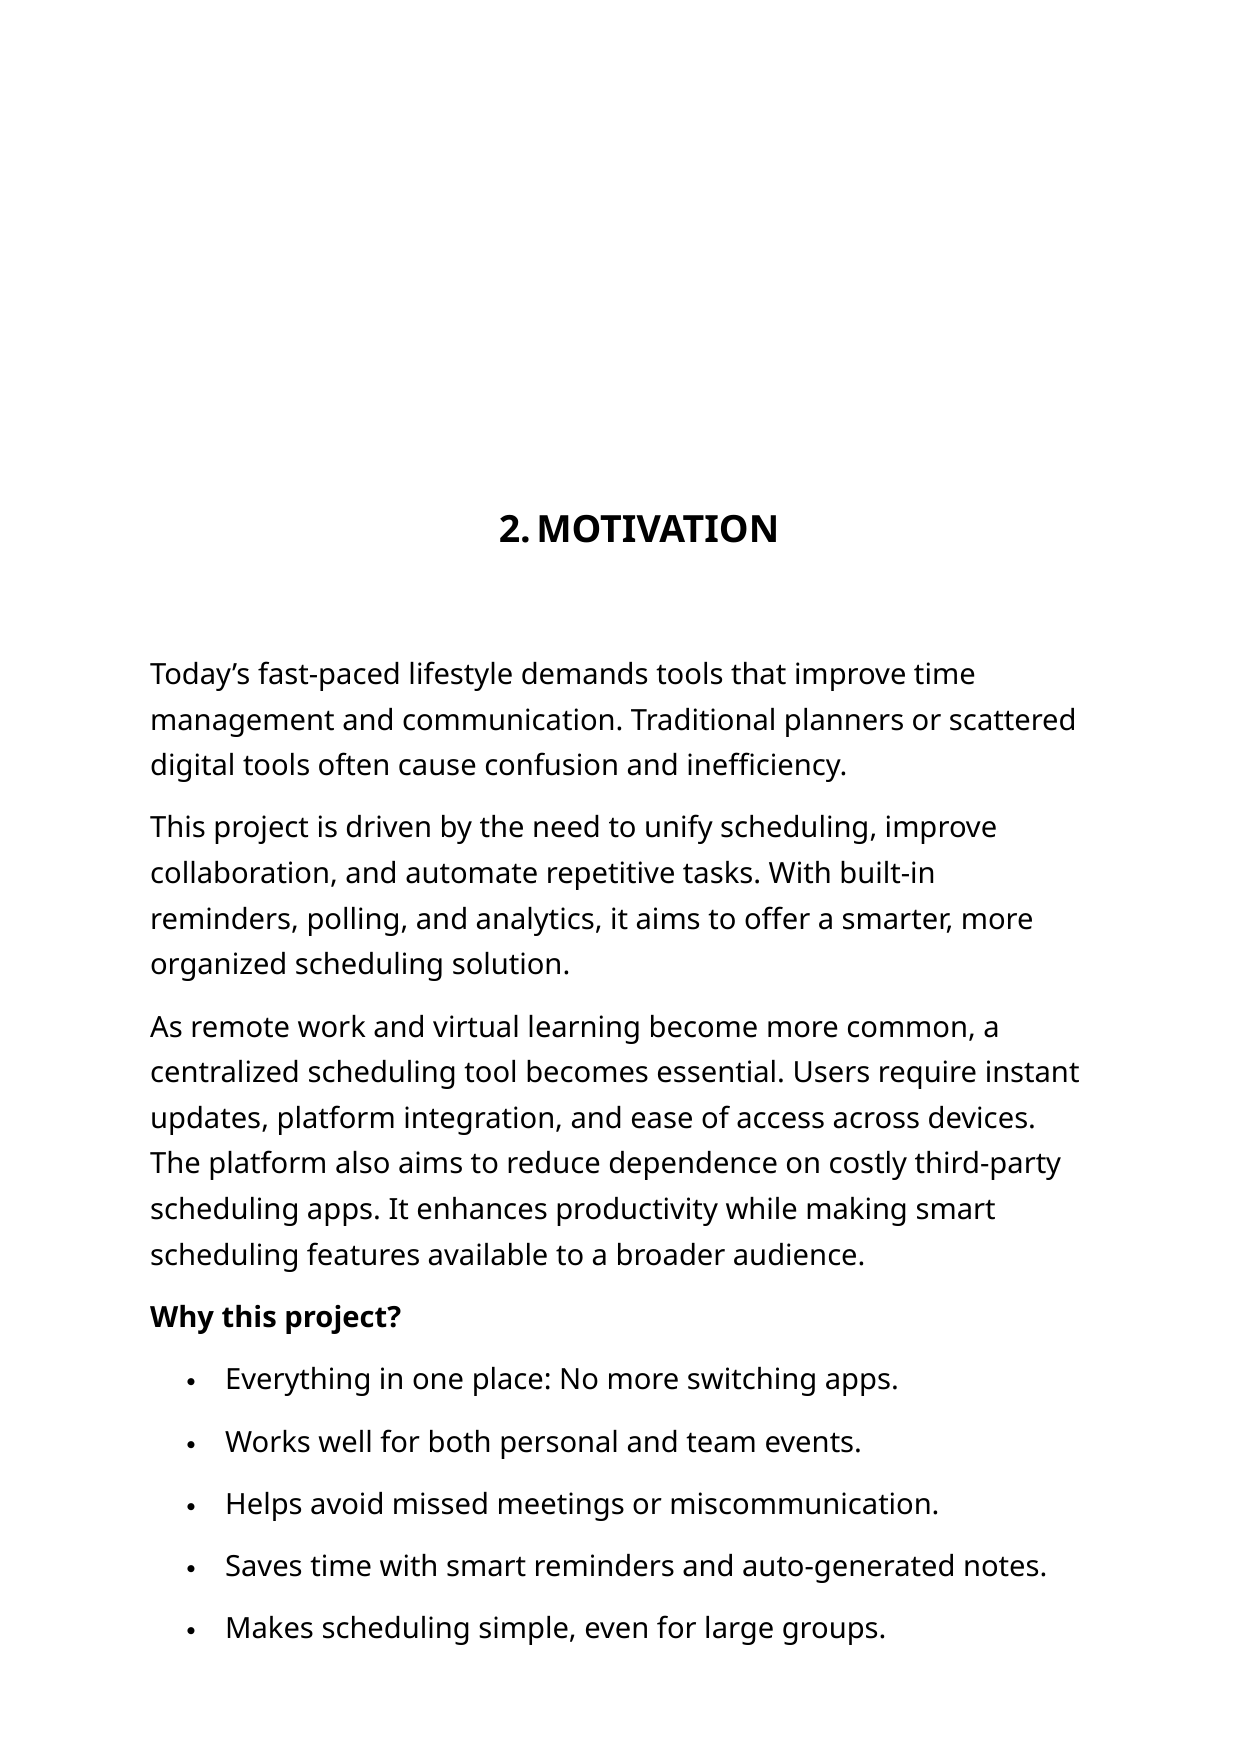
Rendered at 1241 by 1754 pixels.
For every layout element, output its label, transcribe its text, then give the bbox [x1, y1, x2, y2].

text As remote work and virtual learning become more common, a centralized scheduling tool becomes essential. Users require instant updates, platform integration, and ease of access across devices. The platform also aims to reduce dependence on costly third-party scheduling apps. It enhances productivity while making smart scheduling features available to a broader audience. [150, 1006, 1090, 1274]
list MOTIVATION [187, 502, 1090, 553]
text Why this project? [150, 1296, 1090, 1336]
list Helps avoid missed meetings or miscommunication. [187, 1483, 1090, 1523]
list Everything in one place: No more switching apps. [187, 1358, 1090, 1398]
list Saves time with smart reminders and auto-generated notes. [187, 1545, 1090, 1585]
list Makes scheduling simple, even for large groups. [187, 1608, 1090, 1647]
text Today’s fast-paced lifestyle demands tools that improve time management and communication. Traditional planners or scattered digital tools often cause confusion and inefficiency. [150, 653, 1090, 784]
list Works well for both personal and team events. [187, 1421, 1090, 1461]
text This project is driven by the need to unify scheduling, improve collaboration, and automate repetitive tasks. With built-in reminders, polling, and analytics, it aims to offer a smarter, more organized scheduling solution. [150, 807, 1090, 983]
